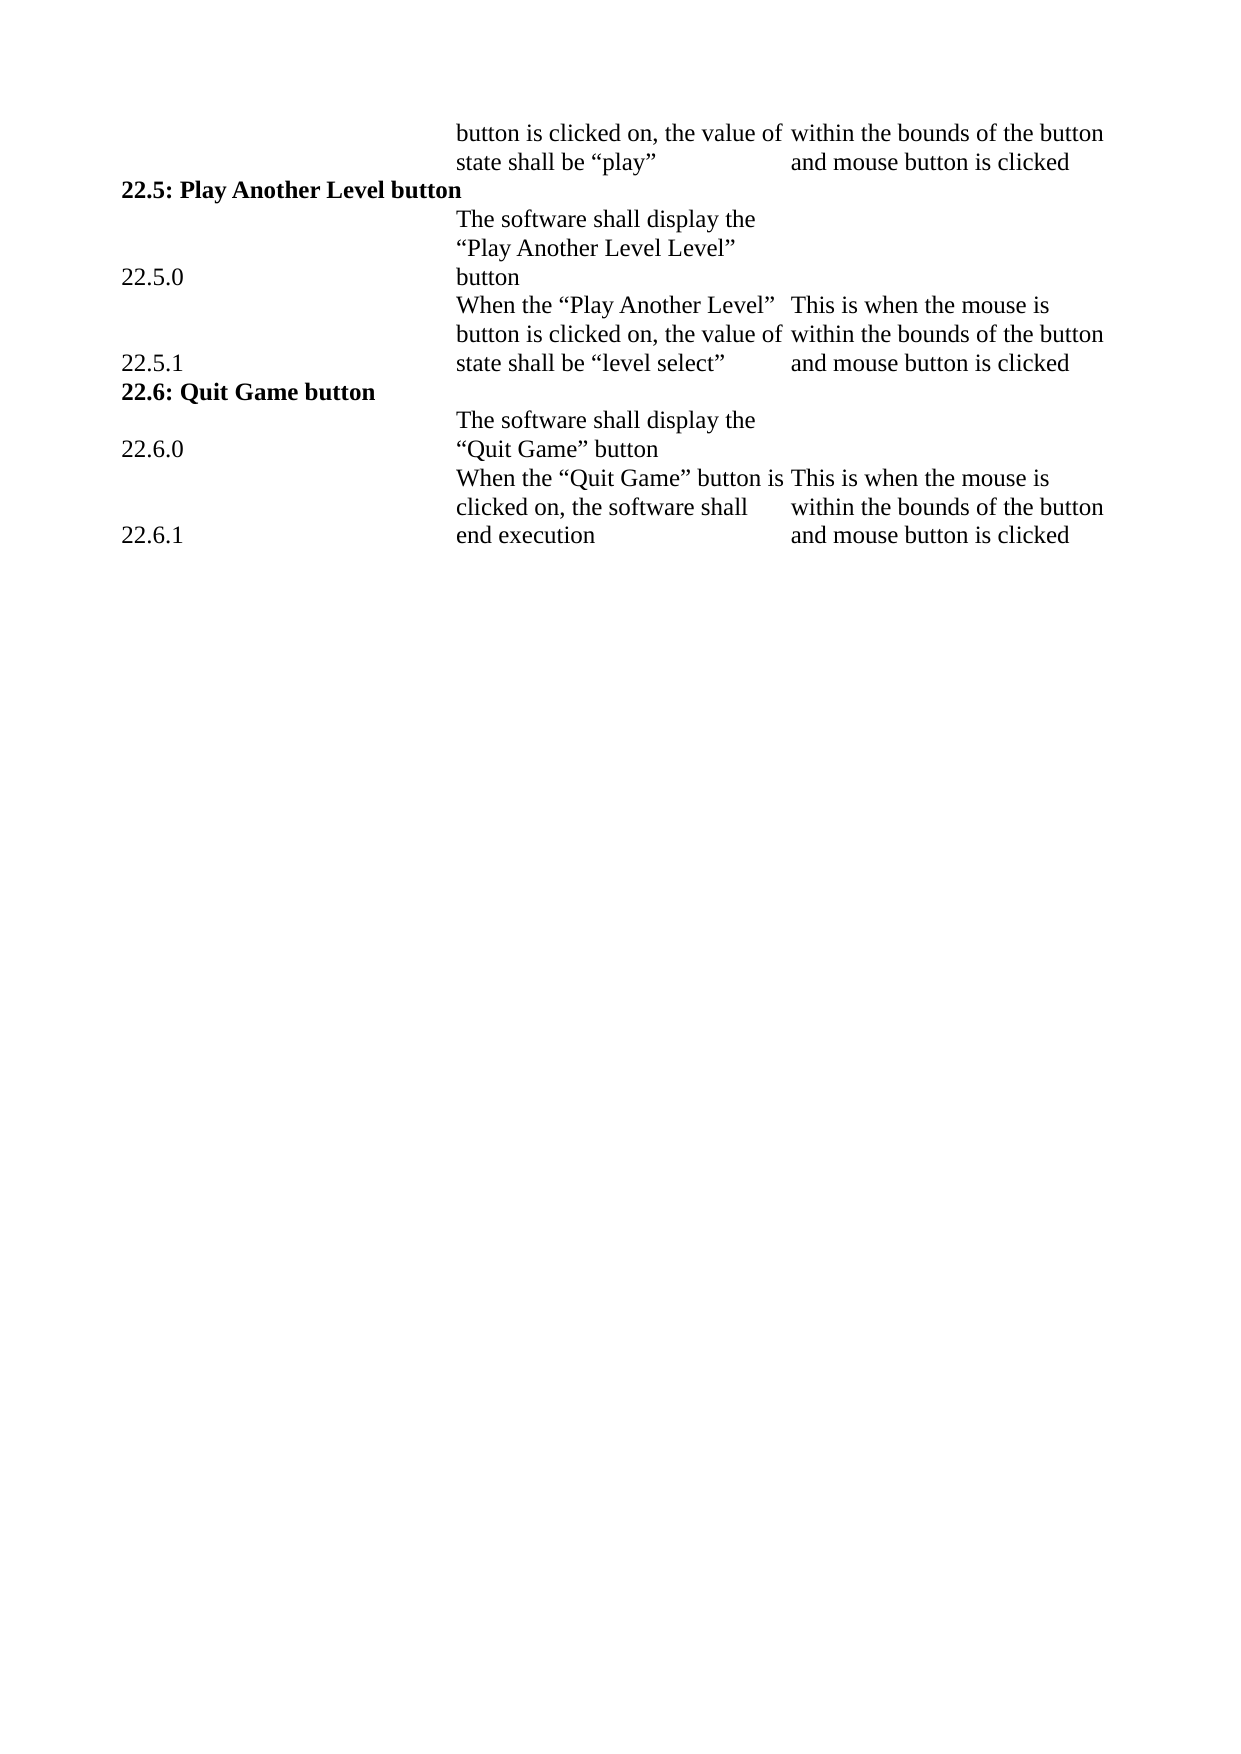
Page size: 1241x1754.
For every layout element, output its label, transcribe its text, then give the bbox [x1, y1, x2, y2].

table_cell This is when the mouse is within the bounds of the button and mouse button is clicked [788, 291, 1122, 377]
table_cell The software shall display the “Quit Game” button [453, 406, 787, 463]
table_cell The software shall display the “Play Another Level Level” button [453, 204, 787, 291]
table_cell 22.6.0 [118, 406, 453, 463]
table_cell within the bounds of the button and mouse button is clicked [788, 118, 1122, 176]
table_cell [118, 118, 453, 176]
table_cell [788, 204, 1122, 291]
table_cell 22.5: Play Another Level button [118, 176, 1122, 204]
table_cell button is clicked on, the value of state shall be “play” [453, 118, 787, 176]
table_cell 22.6.1 [118, 463, 453, 549]
table_cell When the “Quit Game” button is clicked on, the software shall end execution [453, 463, 787, 549]
table_cell This is when the mouse is within the bounds of the button and mouse button is clicked [788, 463, 1122, 549]
table_cell When the “Play Another Level” button is clicked on, the value of state shall be “level select” [453, 291, 787, 377]
table_cell 22.5.1 [118, 291, 453, 377]
table_cell [788, 406, 1122, 463]
table_cell 22.5.0 [118, 204, 453, 291]
table_cell 22.6: Quit Game button [118, 377, 1122, 406]
